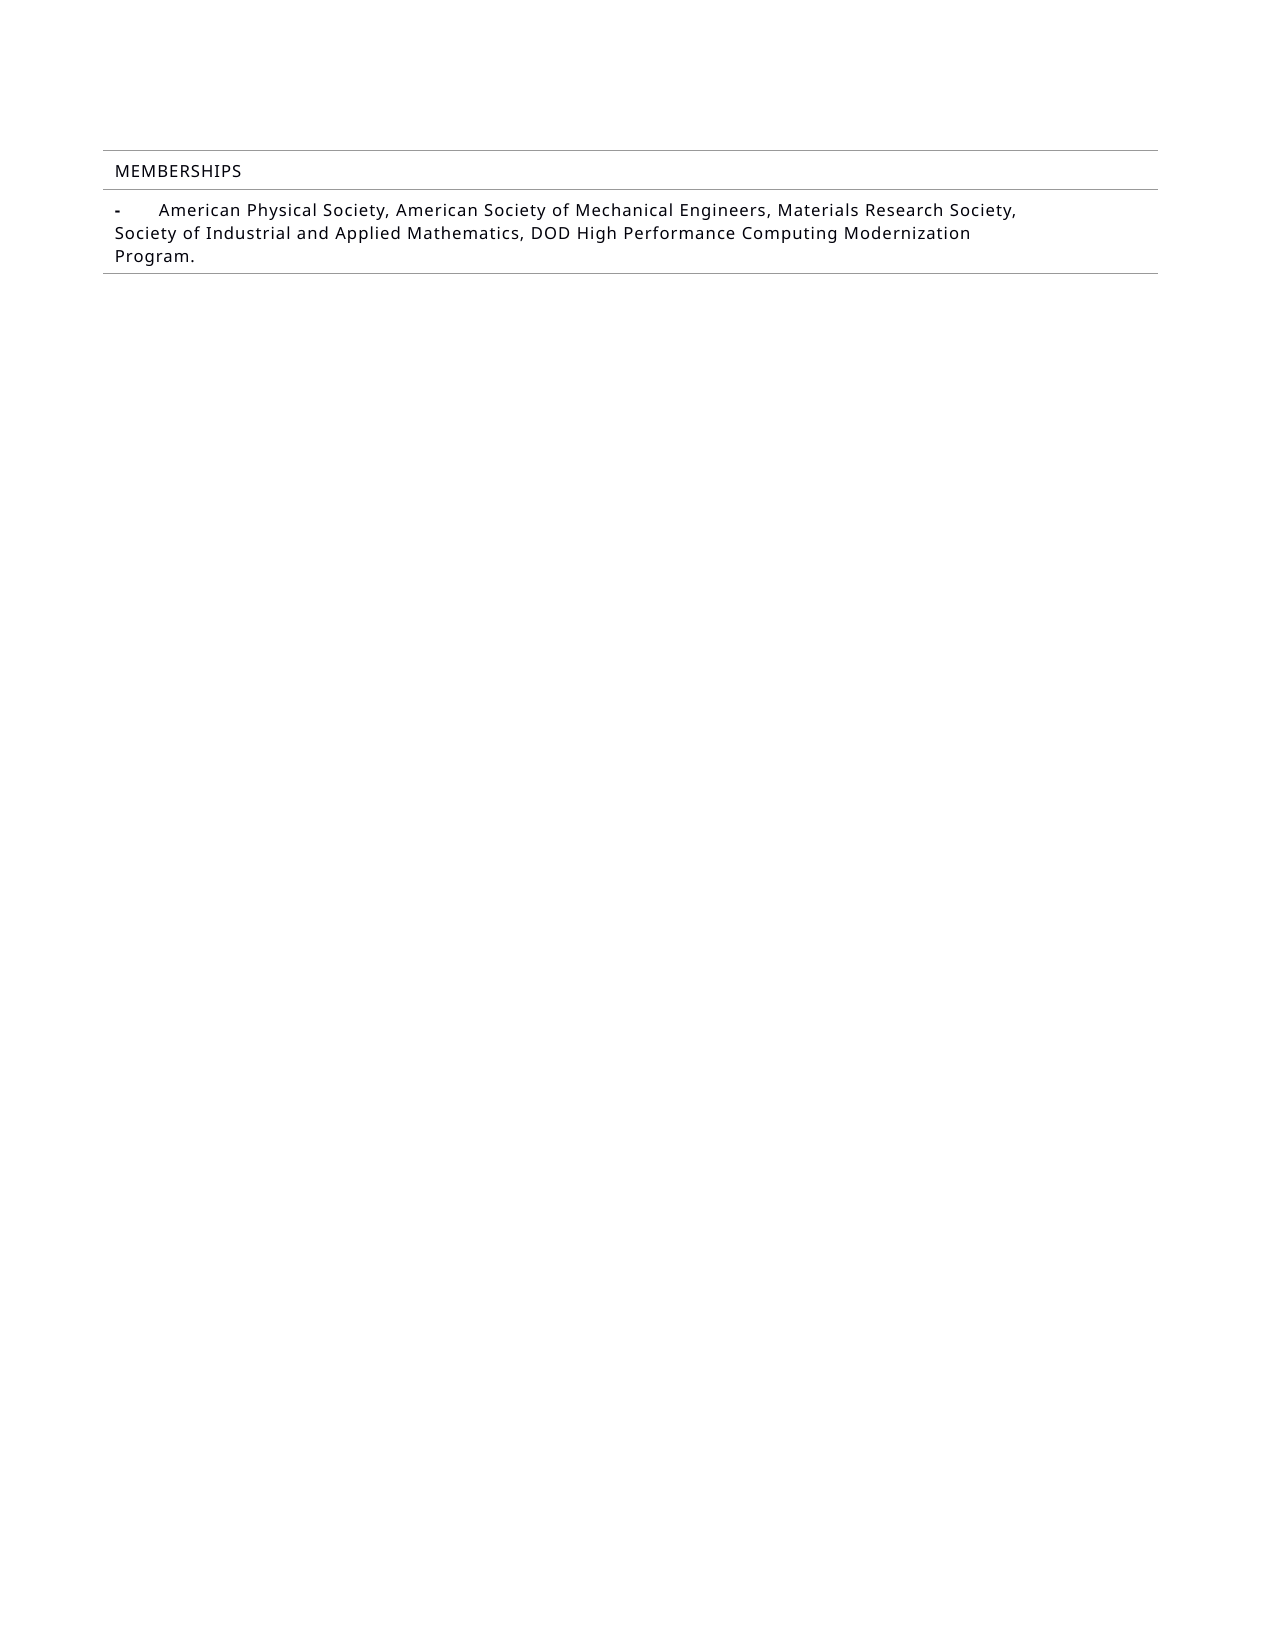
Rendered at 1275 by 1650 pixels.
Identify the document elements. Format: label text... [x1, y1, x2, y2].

table_cell - American Physical Society, American Society of Mechanical Engineers, Materials Research Society, S Society of Industrial and Applied Mathematics, DOD High Performance Computing Modernization P Program. [103, 190, 1157, 273]
table_cell Memberships [103, 151, 1157, 188]
